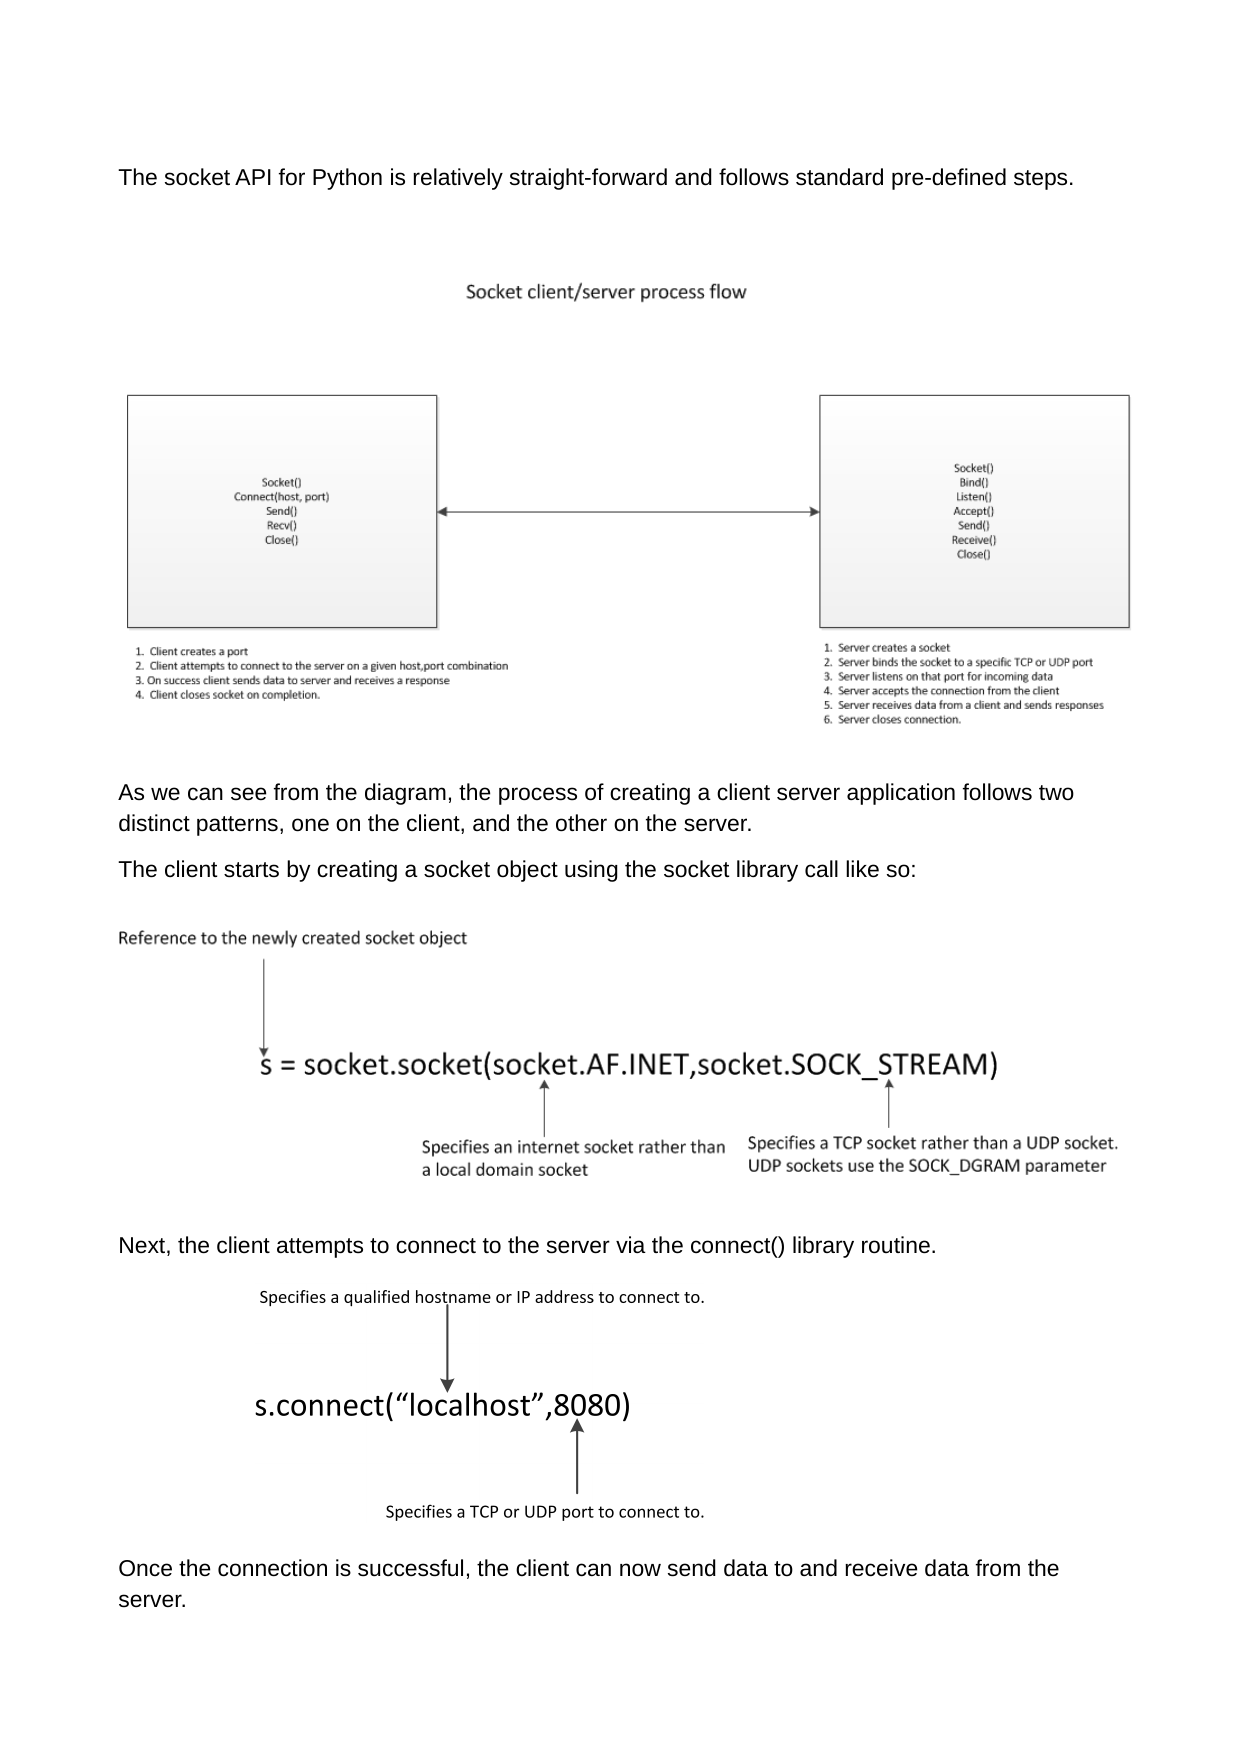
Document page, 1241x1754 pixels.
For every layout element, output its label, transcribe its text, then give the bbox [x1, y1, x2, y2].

subtitle The client starts by creating a socket object using the socket library call like so: [118, 856, 1122, 883]
subtitle Once the connection is successful, the client can now send data to and receive data from the server. [118, 1555, 1122, 1613]
subtitle The socket API for Python is relatively straight-forward and follows standard pre-defined steps. [118, 164, 1122, 191]
subtitle Next, the client attempts to connect to the server via the connect() library routine. [118, 1232, 1122, 1258]
subtitle As we can see from the diagram, the process of creating a client server application follows two distinct patterns, one on the client, and the other on the server. [118, 779, 1122, 837]
picture [127, 276, 1132, 728]
picture [118, 924, 1123, 1181]
picture [254, 1283, 705, 1523]
